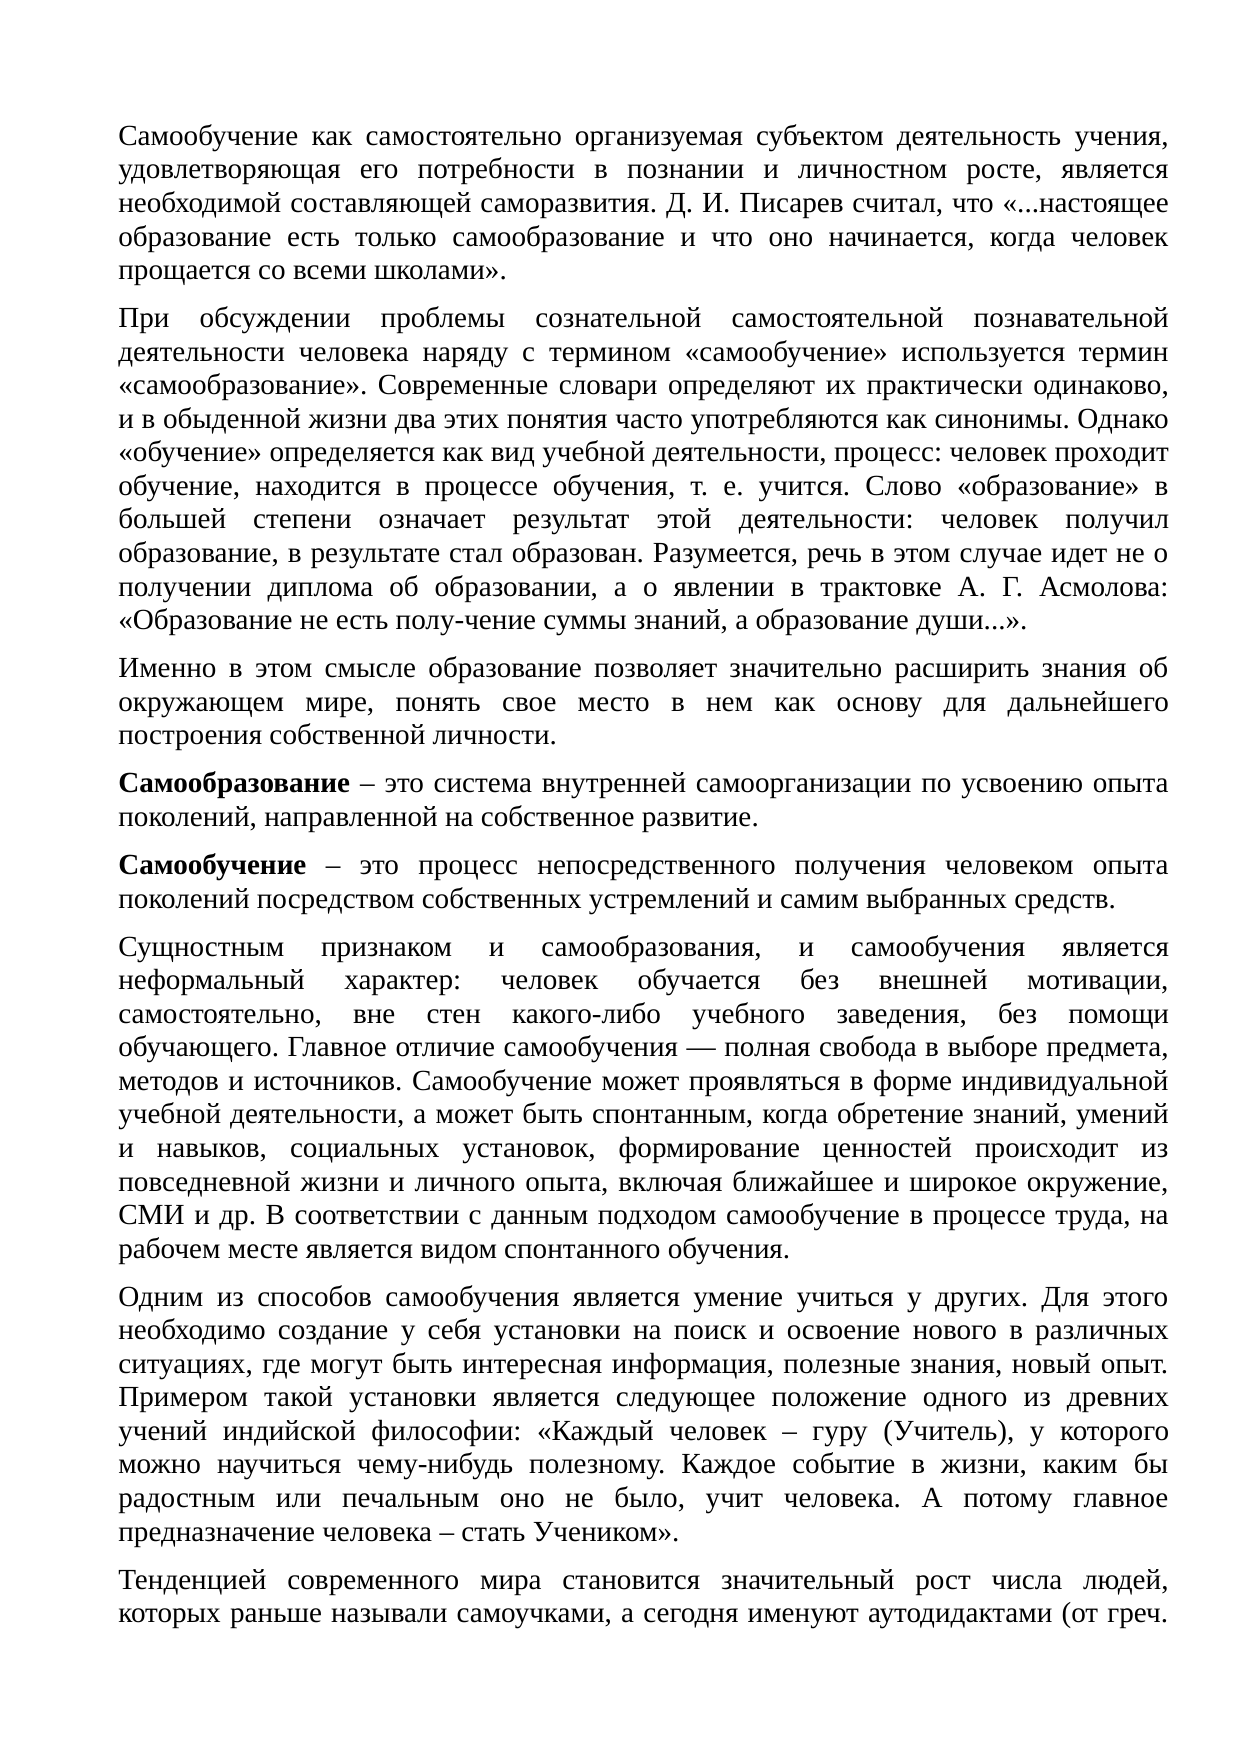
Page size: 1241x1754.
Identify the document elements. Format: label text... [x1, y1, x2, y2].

text Самообразование – это система внутренней самоорганизации по усвоению опыта поколений, направленной на собственное развитие. [118, 766, 1170, 833]
text Тенденцией современного мира становится значительный рост числа людей, которых раньше называли самоучками, а сегодня именуют аутодидактами (от греч. [118, 1562, 1170, 1629]
text Именно в этом смысле образование позволяет значительно расширить знания об окружающем мире, понять свое место в нем как основу для дальнейшего построения собственной личности. [118, 650, 1170, 751]
text Одним из способов самообучения является умение учиться у других. Для этого необходимо создание у себя установки на поиск и освоение нового в различных ситуациях, где могут быть интересная информация, полезные знания, новый опыт. Примером такой установки является следующее положение одного из древних учений индийской философии: «Каждый человек – гуру (Учитель), у которого можно научиться чему-нибудь полезному. Каждое событие в жизни, каким бы радостным или печальным оно не было, учит человека. А потому главное предназначение человека – стать Учеником». [118, 1279, 1170, 1547]
text При обсуждении проблемы сознательной самостоятельной познавательной деятельности человека наряду с термином «самообучение» используется термин «самообразование». Современные словари определяют их практически одинаково, и в обыденной жизни два этих понятия часто употребляются как синонимы. Однако «обучение» определяется как вид учебной деятельности, процесс: человек проходит обучение, находится в процессе обучения, т. е. учится. Слово «образование» в большей степени означает результат этой деятельности: человек получил образование, в результате стал образован. Разумеется, речь в этом случае идет не о получении диплома об образовании, а о явлении в трактовке А. Г. Асмолова: «Образование не есть полу-чение суммы знаний, а образование души...». [118, 300, 1170, 636]
text Самообучение – это процесс непосредственного получения человеком опыта поколений посредством собственных устремлений и самим выбранных средств. [118, 847, 1170, 914]
text Сущностным признаком и самообразования, и самообучения является неформальный характер: человек обучается без внешней мотивации, самостоятельно, вне стен какого-либо учебного заведения, без помощи обучающего. Главное отличие самообучения — полная свобода в выборе предмета, методов и источников. Самообучение может проявляться в форме индивидуальной учебной деятельности, а может быть спонтанным, когда обретение знаний, умений и навыков, социальных установок, формирование ценностей происходит из повседневной жизни и личного опыта, включая ближайшее и широкое окружение, СМИ и др. В соответствии с данным подходом самообучение в процессе труда, на рабочем месте является видом спонтанного обучения. [118, 929, 1170, 1264]
text Самообучение как самостоятельно организуемая субъектом деятельность учения, удовлетворяющая его потребности в познании и личностном росте, является необходимой составляющей саморазвития. Д. И. Писарев считал, что «...настоящее образование есть только самообразование и что оно начинается, когда человек прощается со всеми школами». [118, 118, 1170, 286]
